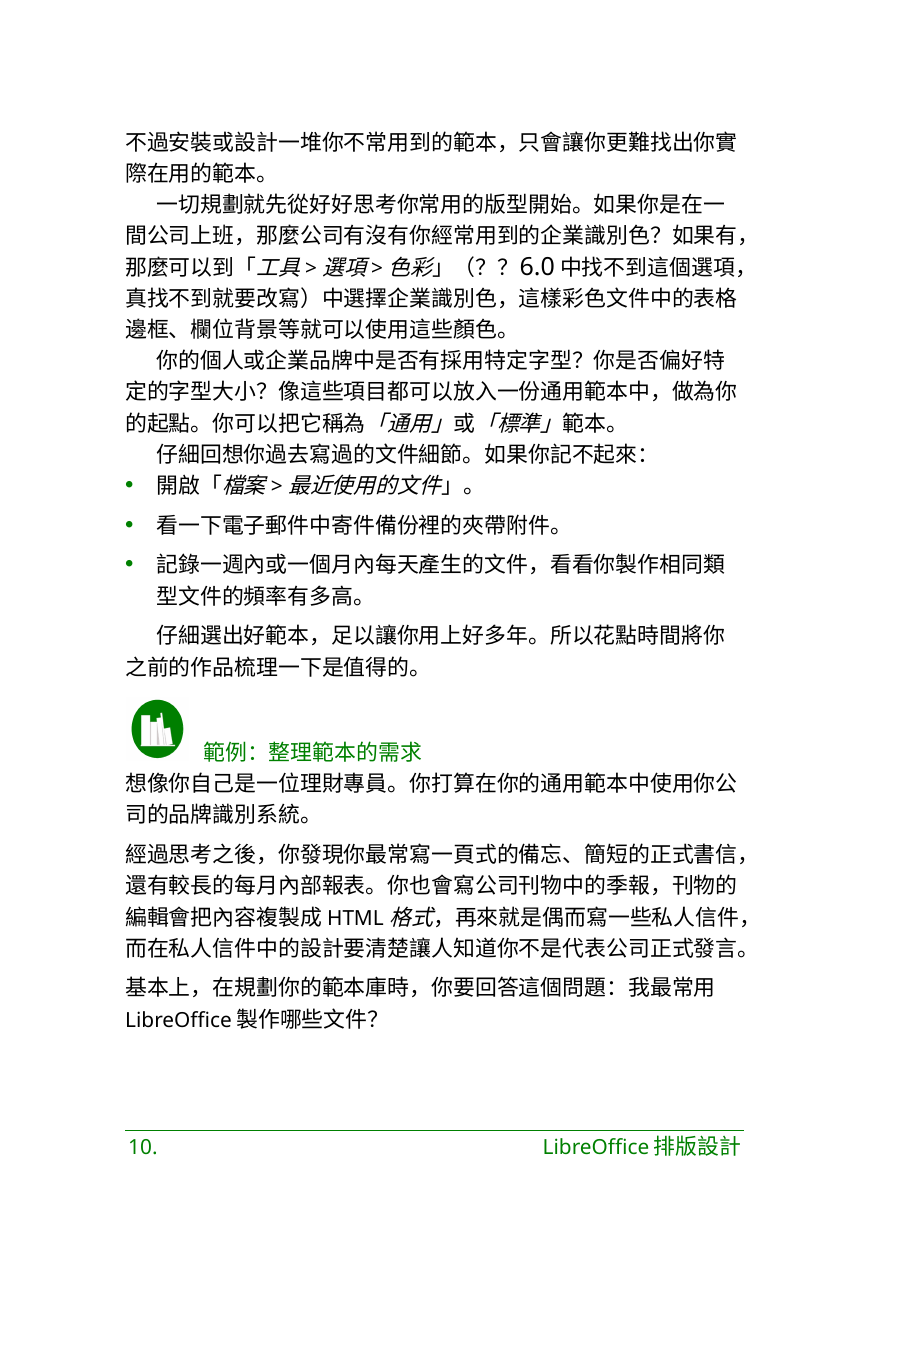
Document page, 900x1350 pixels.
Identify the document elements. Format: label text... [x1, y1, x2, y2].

list 開啟「檔案 > 最近使用的文件」。 [125, 469, 744, 500]
text 經過思考之後，你發現你最常寫一頁式的備忘、簡短的正式書信，還有較長的每月內部報表。你也會寫公司刊物中的季報，刊物的編輯會把內容複製成 HTML 格式，再來就是偶而寫一些私人信件，而在私人信件中的設計要清楚讓人知道你不是代表公司正式發言。 [125, 837, 744, 962]
subtitle 範例：整理範本的需求 [125, 697, 744, 767]
text 不過安裝或設計一堆你不常用到的範本，只會讓你更難找出你實際在用的範本。 [125, 125, 744, 187]
text 一切規劃就先從好好思考你常用的版型開始。如果你是在一間公司上班，那麼公司有沒有你經常用到的企業識別色？如果有，那麼可以到「工具 > 選項 > 色彩」（？？6.0中找不到這個選項，真找不到就要改寫）中選擇企業識別色，這樣彩色文件中的表格邊框、欄位背景等就可以使用這些顏色。 [125, 187, 744, 344]
text 仔細選出好範本，足以讓你用上好多年。所以花點時間將你之前的作品梳理一下是值得的。 [125, 619, 744, 681]
list 記錄一週內或一個月內每天產生的文件，看看你製作相同類型文件的頻率有多高。 [125, 548, 744, 610]
picture [126, 697, 189, 761]
text 仔細回想你過去寫過的文件細節。如果你記不起來： [125, 437, 744, 469]
text 基本上，在規劃你的範本庫時，你要回答這個問題：我最常用LibreOffice製作哪些文件？ [125, 971, 744, 1033]
text 想像你自己是一位理財專員。你打算在你的通用範本中使用你公司的品牌識別系統。 [125, 767, 744, 829]
text 你的個人或企業品牌中是否有採用特定字型？你是否偏好特定的字型大小？像這些項目都可以放入一份通用範本中，做為你的起點。你可以把它稱為「通用」或「標準」範本。 [125, 344, 744, 437]
list 看一下電子郵件中寄件備份裡的夾帶附件。 [125, 508, 744, 539]
